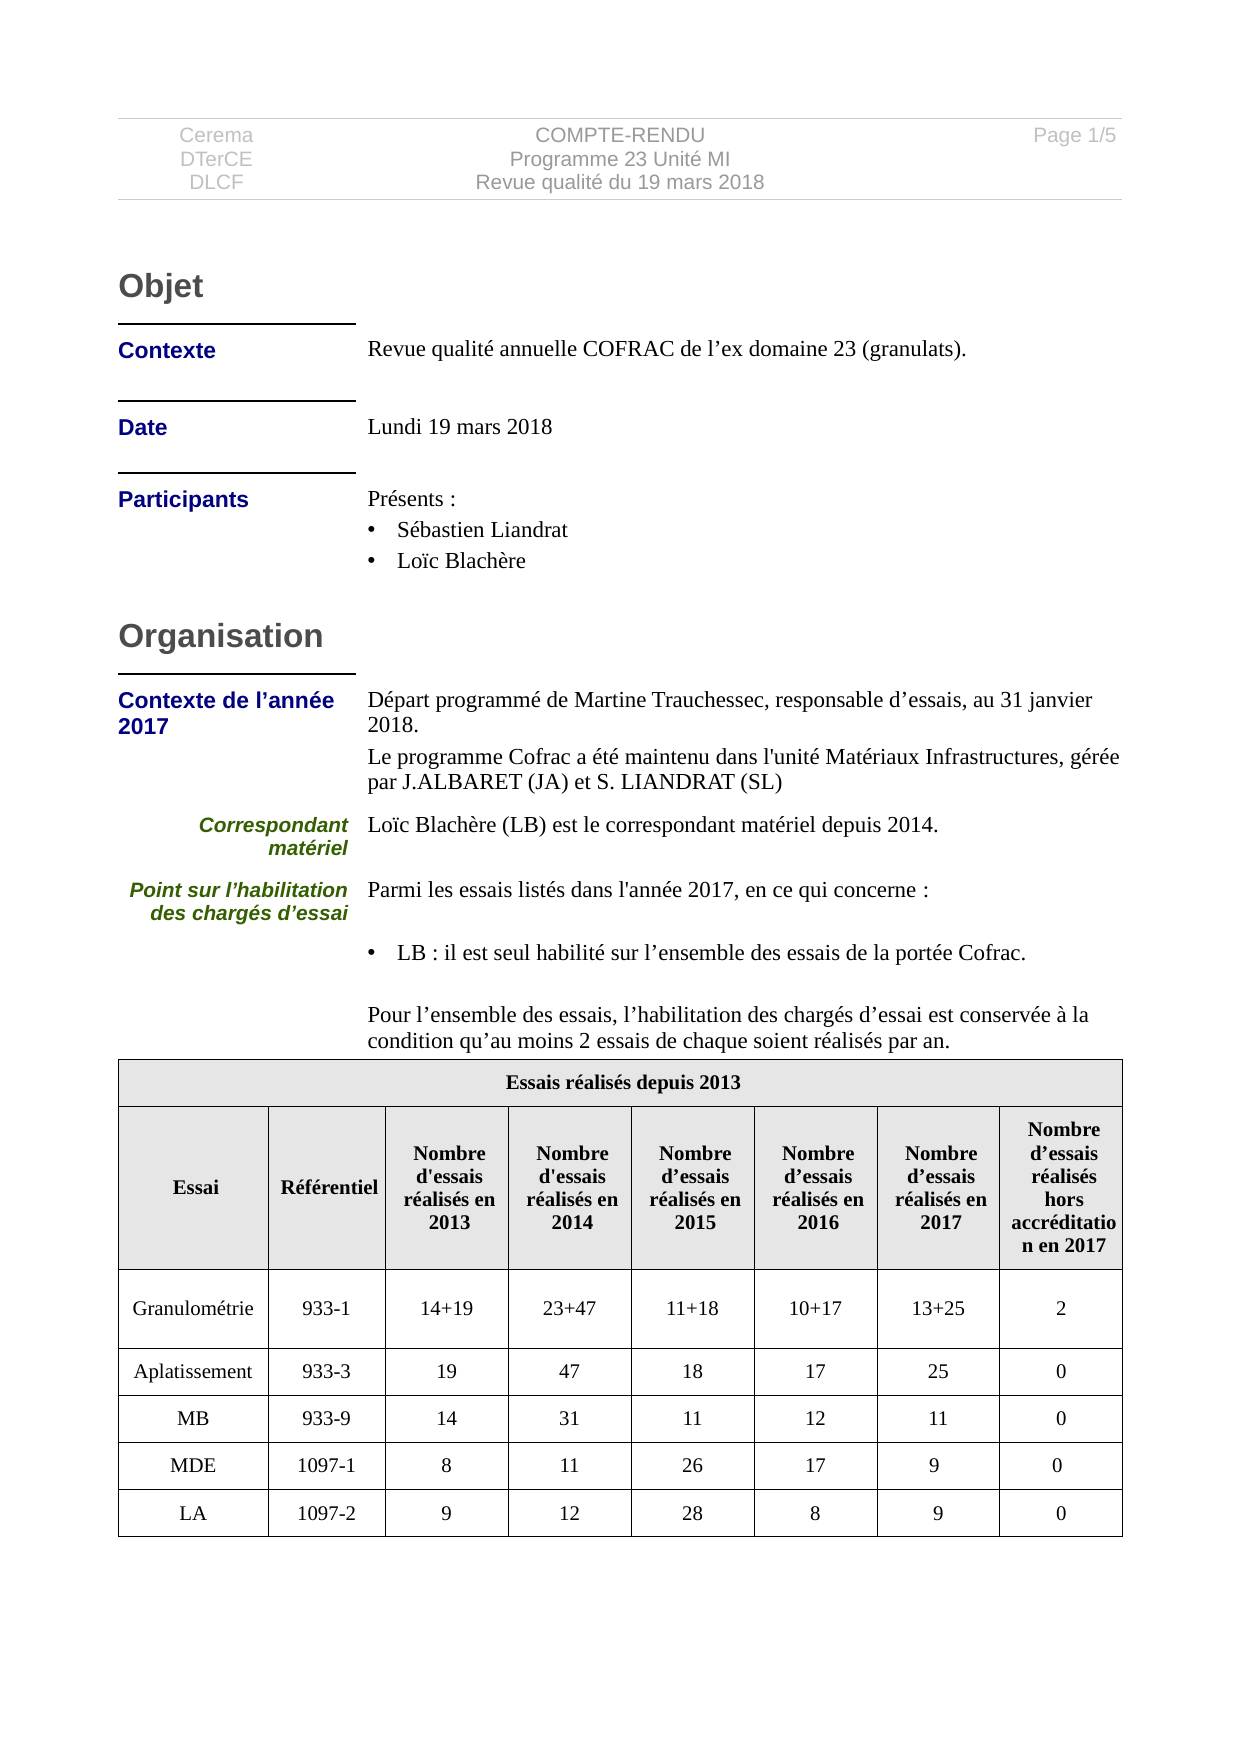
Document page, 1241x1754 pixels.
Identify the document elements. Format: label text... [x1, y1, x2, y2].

table_cell Nombre d’essais réalisés en 2015 [632, 1107, 754, 1269]
table_cell MB [119, 1396, 268, 1442]
table_cell Nombre d’essais réalisés hors accréditation en 2017 [1000, 1107, 1122, 1269]
table_cell 1097-2 [269, 1490, 385, 1536]
table_cell 10+17 [755, 1270, 877, 1348]
table_cell 11 [509, 1443, 631, 1489]
table_cell 8 [755, 1490, 877, 1536]
table_cell 2 [1000, 1270, 1122, 1348]
table_header Lundi 19 mars 2018 [356, 400, 1122, 446]
table_cell 9 [878, 1490, 999, 1536]
table_cell 0 [1000, 1490, 1122, 1536]
table_cell 933-9 [269, 1396, 385, 1442]
table_cell 933-1 [269, 1270, 385, 1348]
table_header Départ programmé de Martine Trauchessec, responsable d’essais, au 31 janvier 2018. Le programme Cofrac a été maintenu dans l'unité Matériaux Infrastructures, gérée par J.ALBARET (JA) et S. LIANDRAT (SL) [356, 673, 1122, 800]
table_header Objet [118, 255, 1122, 323]
table_cell 12 [755, 1396, 877, 1442]
table_header Point sur l’habilitation des chargés d’essai [118, 865, 356, 1059]
table_header Contexte [118, 325, 356, 369]
table_cell 8 [386, 1443, 508, 1489]
table_cell 18 [632, 1349, 754, 1395]
table_cell 0 [1000, 1349, 1122, 1395]
table_cell 23+47 [509, 1270, 631, 1348]
table_cell 9 [386, 1490, 508, 1536]
table_header Participants [118, 474, 356, 580]
table_cell 0 [1000, 1396, 1122, 1442]
table_cell Aplatissement [119, 1349, 268, 1395]
table_cell 0 [1000, 1443, 1122, 1489]
table_header Contexte de l’année 2017 [118, 675, 356, 800]
table_cell Référentiel [269, 1107, 385, 1269]
table_cell Nombre d'essais réalisés en 2014 [509, 1107, 631, 1269]
table_cell 14+19 [386, 1270, 508, 1348]
table_header Présents : Sébastien Liandrat Loïc Blachère [356, 472, 1122, 580]
table_cell Granulométrie [119, 1270, 268, 1348]
table_cell 25 [878, 1349, 999, 1395]
table_cell LA [119, 1490, 268, 1536]
table_cell 14 [386, 1396, 508, 1442]
table_header Essais réalisés depuis 2013 [119, 1060, 1122, 1106]
table_cell Nombre d’essais réalisés en 2016 [755, 1107, 877, 1269]
table_header Date [118, 402, 356, 446]
table_header Revue qualité annuelle COFRAC de l’ex domaine 23 (granulats). [356, 323, 1122, 369]
table_cell MDE [119, 1443, 268, 1489]
table_cell 19 [386, 1349, 508, 1395]
table_header Parmi les essais listés dans l'année 2017, en ce qui concerne : LB : il est seul habilité sur l’ensemble des essais de la portée Cofrac. Pour l’ensemble des essais, l’habilitation des chargés d’essai est conservée à la condition qu’au moins 2 essais de chaque soient réalisés par an. [356, 865, 1122, 1059]
table_cell 31 [509, 1396, 631, 1442]
table_header Correspondant matériel [118, 800, 356, 865]
table_cell 9 [878, 1443, 999, 1489]
table_cell 13+25 [878, 1270, 999, 1348]
table_cell 933-3 [269, 1349, 385, 1395]
table_cell 11 [632, 1396, 754, 1442]
table_cell 17 [755, 1349, 877, 1395]
table_header Loïc Blachère (LB) est le correspondant matériel depuis 2014. [356, 800, 1122, 865]
table_cell 26 [632, 1443, 754, 1489]
table_cell 47 [509, 1349, 631, 1395]
table_cell Nombre d'essais réalisés en 2013 [386, 1107, 508, 1269]
table_cell 1097-1 [269, 1443, 385, 1489]
table_cell 11+18 [632, 1270, 754, 1348]
table_cell 11 [878, 1396, 999, 1442]
table_cell 28 [632, 1490, 754, 1536]
table_cell 12 [509, 1490, 631, 1536]
table_cell Essai [119, 1107, 268, 1269]
table_cell Nombre d’essais réalisés en 2017 [878, 1107, 999, 1269]
table_cell 17 [755, 1443, 877, 1489]
subtitle Organisation [118, 618, 1122, 655]
